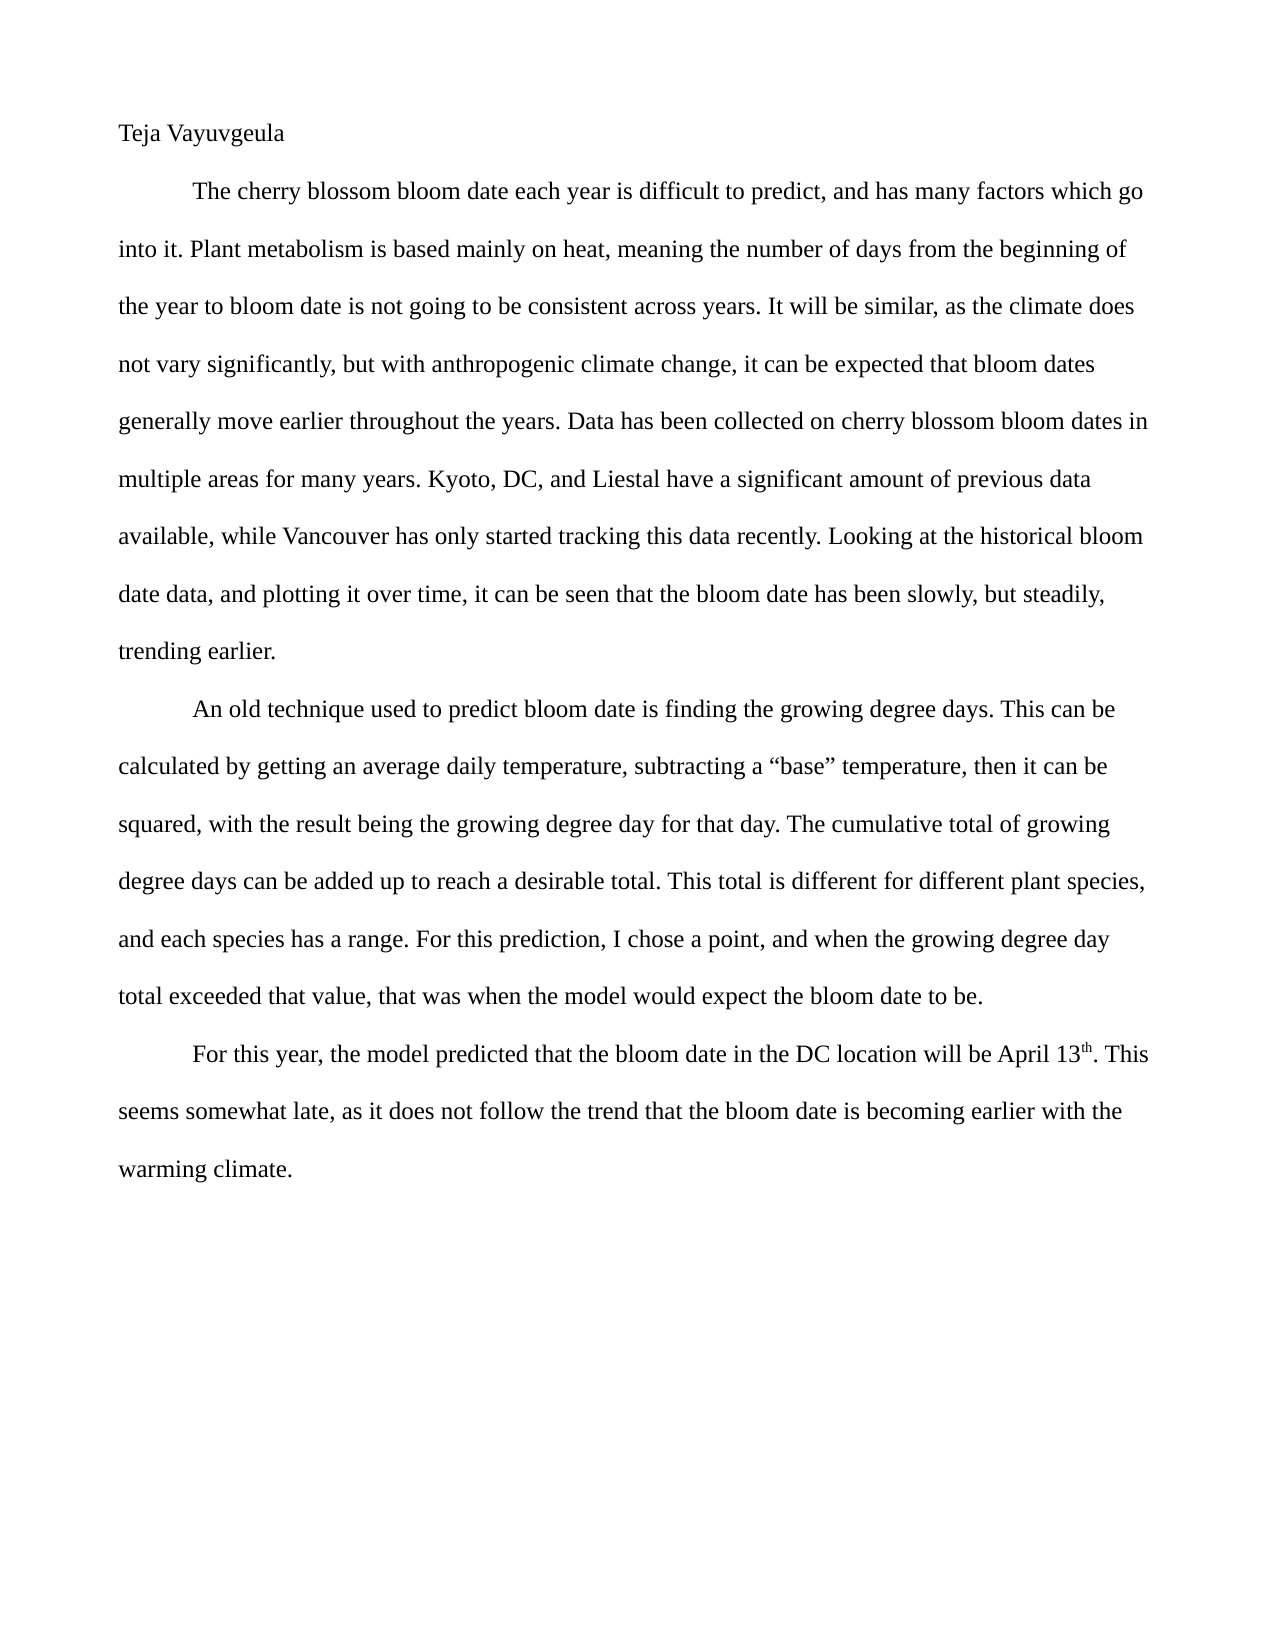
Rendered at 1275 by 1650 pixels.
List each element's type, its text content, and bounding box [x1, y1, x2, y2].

text An old technique used to predict bloom date is finding the growing degree days. This can be calculated by getting an average daily temperature, subtracting a “base” temperature, then it can be squared, with the result being the growing degree day for that day. The cumulative total of growing degree days can be added up to reach a desirable total. This total is different for different plant species, and each species has a range. For this prediction, I chose a point, and when the growing degree day total exceeded that value, that was when the model would expect the bloom date to be. [118, 694, 1157, 1010]
text The cherry blossom bloom date each year is difficult to predict, and has many factors which go into it. Plant metabolism is based mainly on heat, meaning the number of days from the beginning of the year to bloom date is not going to be consistent across years. It will be similar, as the climate does not vary significantly, but with anthropogenic climate change, it can be expected that bloom dates generally move earlier throughout the years. Data has been collected on cherry blossom bloom dates in multiple areas for many years. Kyoto, DC, and Liestal have a significant amount of previous data available, while Vancouver has only started tracking this data recently. Looking at the historical bloom date data, and plotting it over time, it can be seen that the bloom date has been slowly, but steadily, trending earlier. [118, 176, 1157, 665]
text For this year, the model predicted that the bloom date in the DC location will be April 13th. This seems somewhat late, as it does not follow the trend that the bloom date is becoming earlier with the warming climate. [118, 1039, 1157, 1183]
